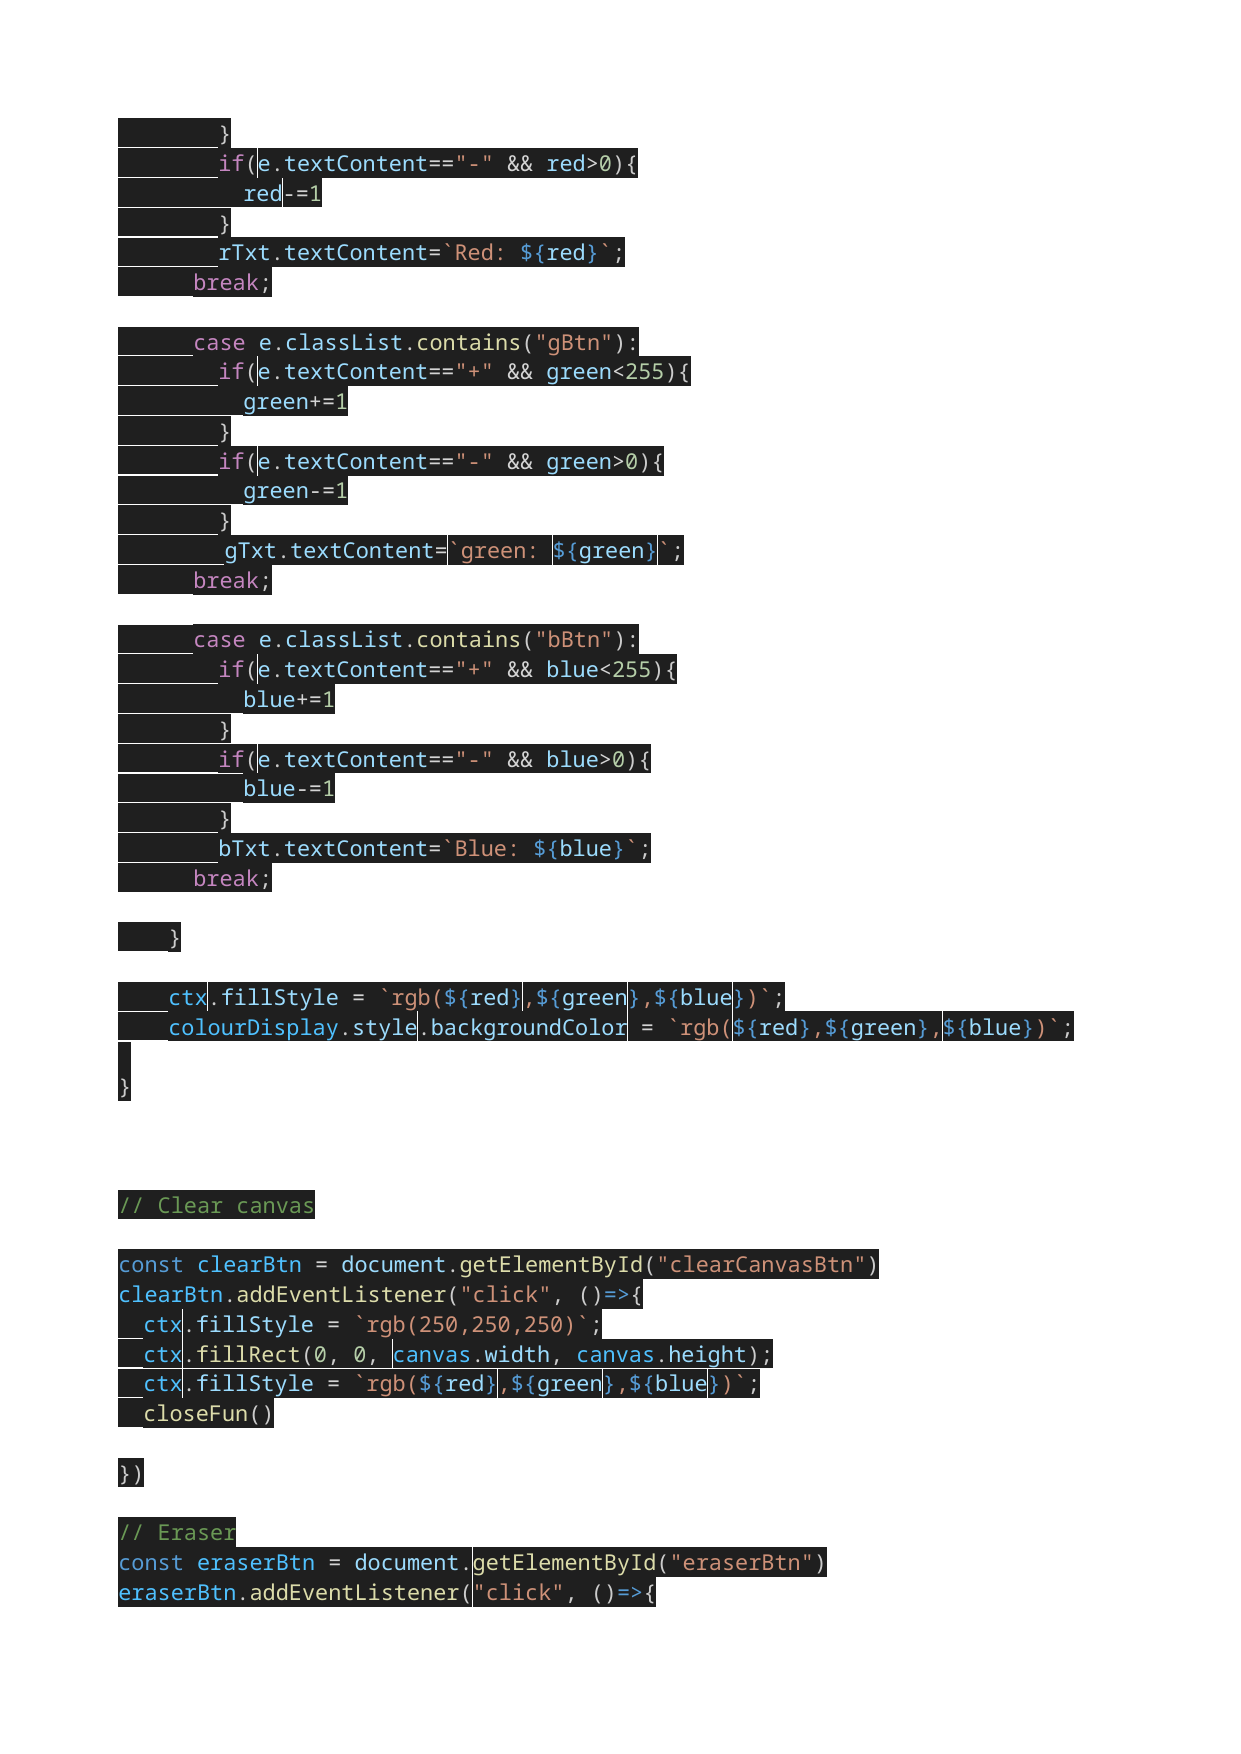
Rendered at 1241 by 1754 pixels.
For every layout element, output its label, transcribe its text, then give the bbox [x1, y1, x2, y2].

text ctx.fillRect(0, 0, canvas.width, canvas.height); [118, 1339, 1122, 1368]
text } [118, 714, 1122, 743]
text if(e.textContent=="+" && green<255){ [118, 356, 1122, 386]
text if(e.textContent=="-" && red>0){ [118, 148, 1122, 178]
text green+=1 [118, 386, 1122, 416]
text if(e.textContent=="-" && green>0){ [118, 446, 1122, 476]
text } [118, 207, 1122, 237]
text green-=1 [118, 476, 1122, 505]
text eraserBtn.addEventListener("click", ()=>{ [118, 1577, 1122, 1607]
text clearBtn.addEventListener("click", ()=>{ [118, 1279, 1122, 1309]
text case e.classList.contains("gBtn"): [118, 327, 1122, 356]
text // Eraser [118, 1517, 1122, 1547]
text ctx.fillStyle = `rgb(${red},${green},${blue})`; [118, 982, 1122, 1011]
text gTxt.textContent=`green: ${green}`; [118, 535, 1122, 565]
text break; [118, 565, 1122, 595]
text // Clear canvas [118, 1190, 1122, 1219]
text colourDisplay.style.backgroundColor = `rgb(${red},${green},${blue})`; [118, 1011, 1122, 1041]
text } [118, 118, 1122, 148]
text rTxt.textContent=`Red: ${red}`; [118, 237, 1122, 267]
text const eraserBtn = document.getElementById("eraserBtn") [118, 1547, 1122, 1577]
text const clearBtn = document.getElementById("clearCanvasBtn") [118, 1249, 1122, 1279]
text ctx.fillStyle = `rgb(250,250,250)`; [118, 1309, 1122, 1339]
text } [118, 803, 1122, 833]
text if(e.textContent=="+" && blue<255){ [118, 654, 1122, 684]
text } [118, 505, 1122, 535]
text red-=1 [118, 178, 1122, 207]
text break; [118, 267, 1122, 297]
text } [118, 416, 1122, 446]
text } [118, 922, 1122, 952]
text break; [118, 863, 1122, 892]
text bTxt.textContent=`Blue: ${blue}`; [118, 833, 1122, 863]
text } [118, 1071, 1122, 1101]
text ctx.fillStyle = `rgb(${red},${green},${blue})`; [118, 1368, 1122, 1398]
text }) [118, 1458, 1122, 1487]
text case e.classList.contains("bBtn"): [118, 624, 1122, 654]
text closeFun() [118, 1398, 1122, 1428]
text blue-=1 [118, 773, 1122, 803]
text if(e.textContent=="-" && blue>0){ [118, 743, 1122, 773]
text blue+=1 [118, 684, 1122, 714]
